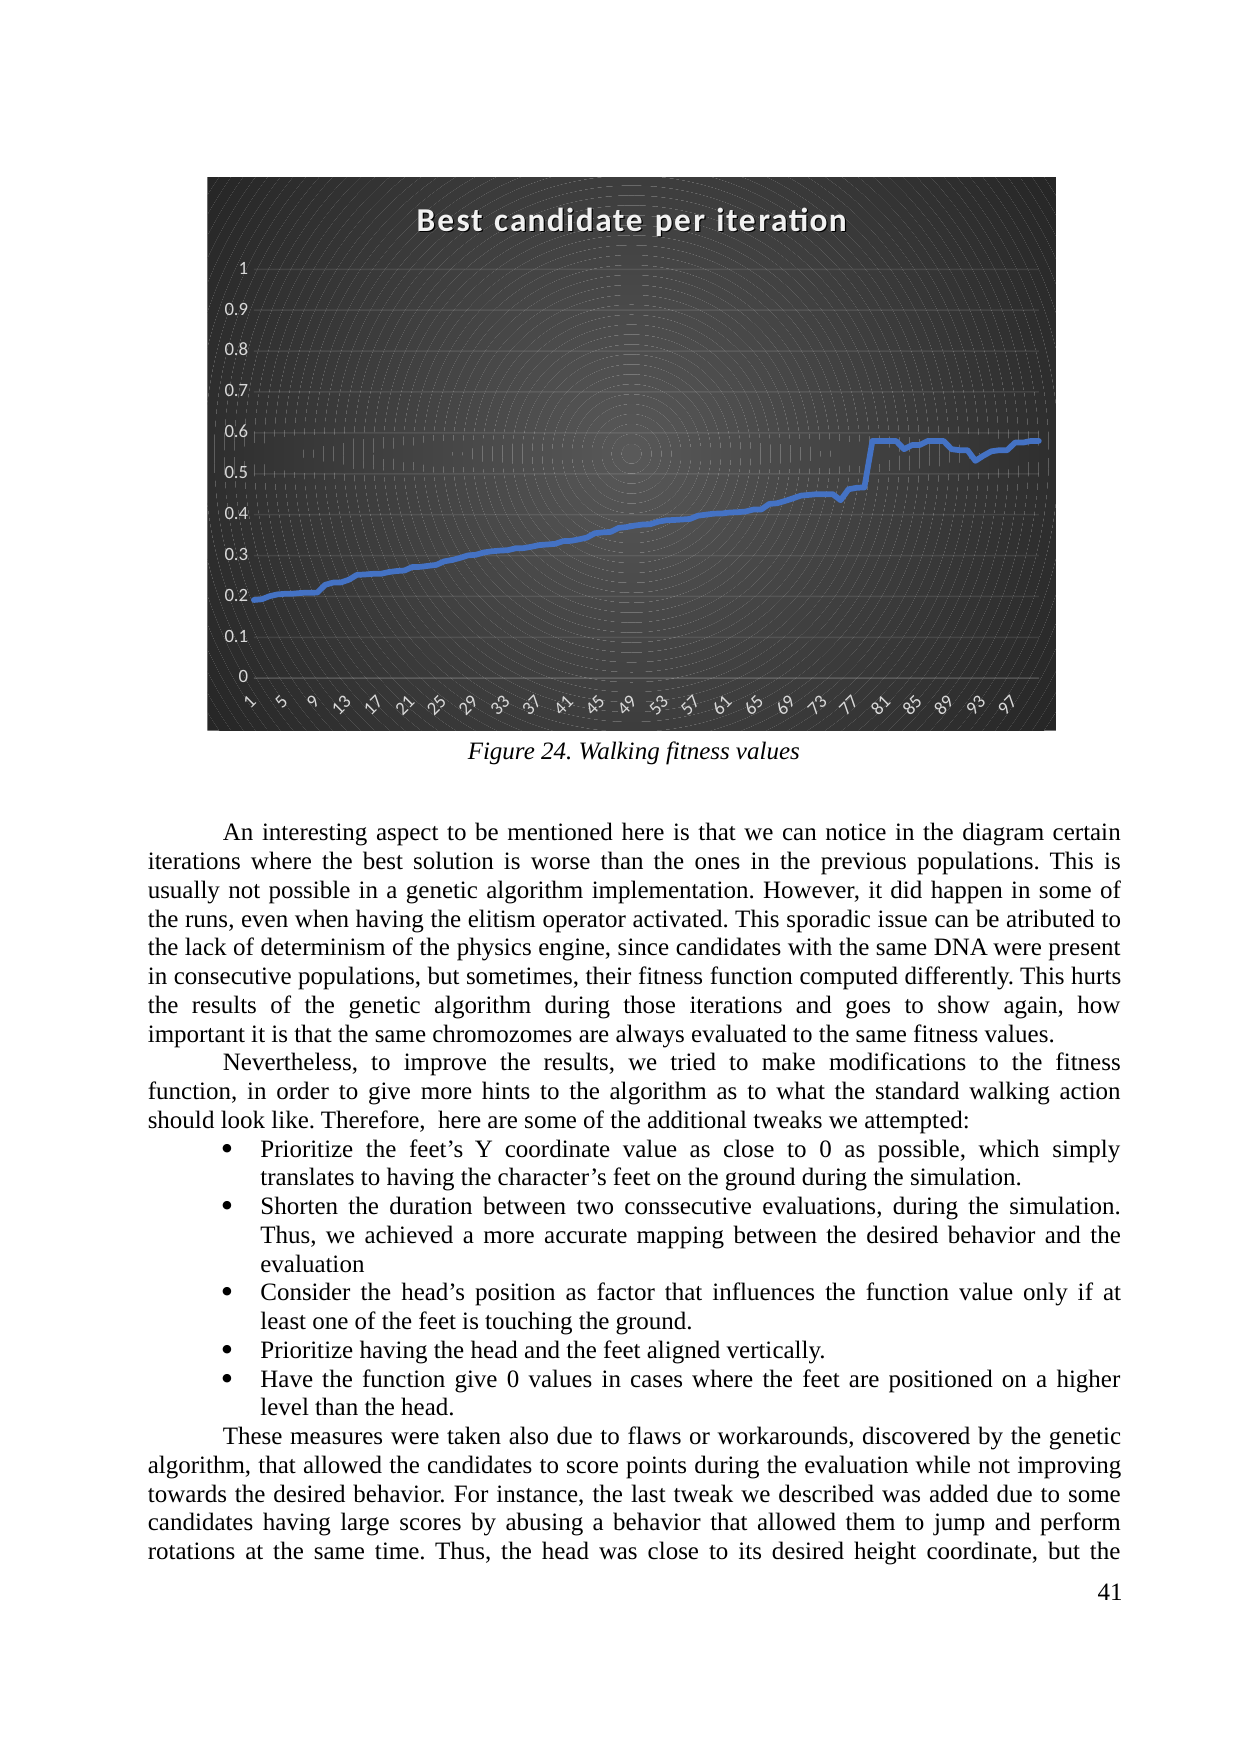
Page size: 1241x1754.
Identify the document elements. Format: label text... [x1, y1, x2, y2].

list Prioritize having the head and the feet aligned vertically. [223, 1335, 1122, 1364]
list Consider the head’s position as factor that influences the function value only if at least one of the feet is touching the ground. [223, 1277, 1122, 1335]
text Figure 24. Walking fitness values [148, 736, 1122, 765]
text These measures were taken also due to flaws or workarounds, discovered by the genetic algorithm, that allowed the candidates to score points during the evaluation while not improving towards the desired behavior. For instance, the last tweak we described was added due to some candidates having large scores by abusing a behavior that allowed them to jump and perform rotations at the same time. Thus, the head was close to its desired height coordinate, but the [148, 1421, 1122, 1565]
list Prioritize the feet’s Y coordinate value as close to 0 as possible, which simply translates to having the character’s feet on the ground during the simulation. [223, 1134, 1122, 1191]
list Shorten the duration between two conssecutive evaluations, during the simulation. Thus, we achieved a more accurate mapping between the desired behavior and the evaluation [223, 1191, 1122, 1277]
text An interesting aspect to be mentioned here is that we can notice in the diagram certain iterations where the best solution is worse than the ones in the previous populations. This is usually not possible in a genetic algorithm implementation. However, it did happen in some of the runs, even when having the elitism operator activated. This sporadic issue can be atributed to the lack of determinism of the physics engine, since candidates with the same DNA were present in consecutive populations, but sometimes, their fitness function computed differently. This hurts the results of the genetic algorithm during those iterations and goes to show again, how important it is that the same chromozomes are always evaluated to the same fitness values. [148, 817, 1122, 1047]
text Nevertheless, to improve the results, we tried to make modifications to the fitness function, in order to give more hints to the algorithm as to what the standard walking action should look like. Therefore, here are some of the additional tweaks we attempted: [148, 1047, 1122, 1134]
list Have the function give 0 values in cases where the feet are positioned on a higher level than the head. [223, 1364, 1122, 1421]
